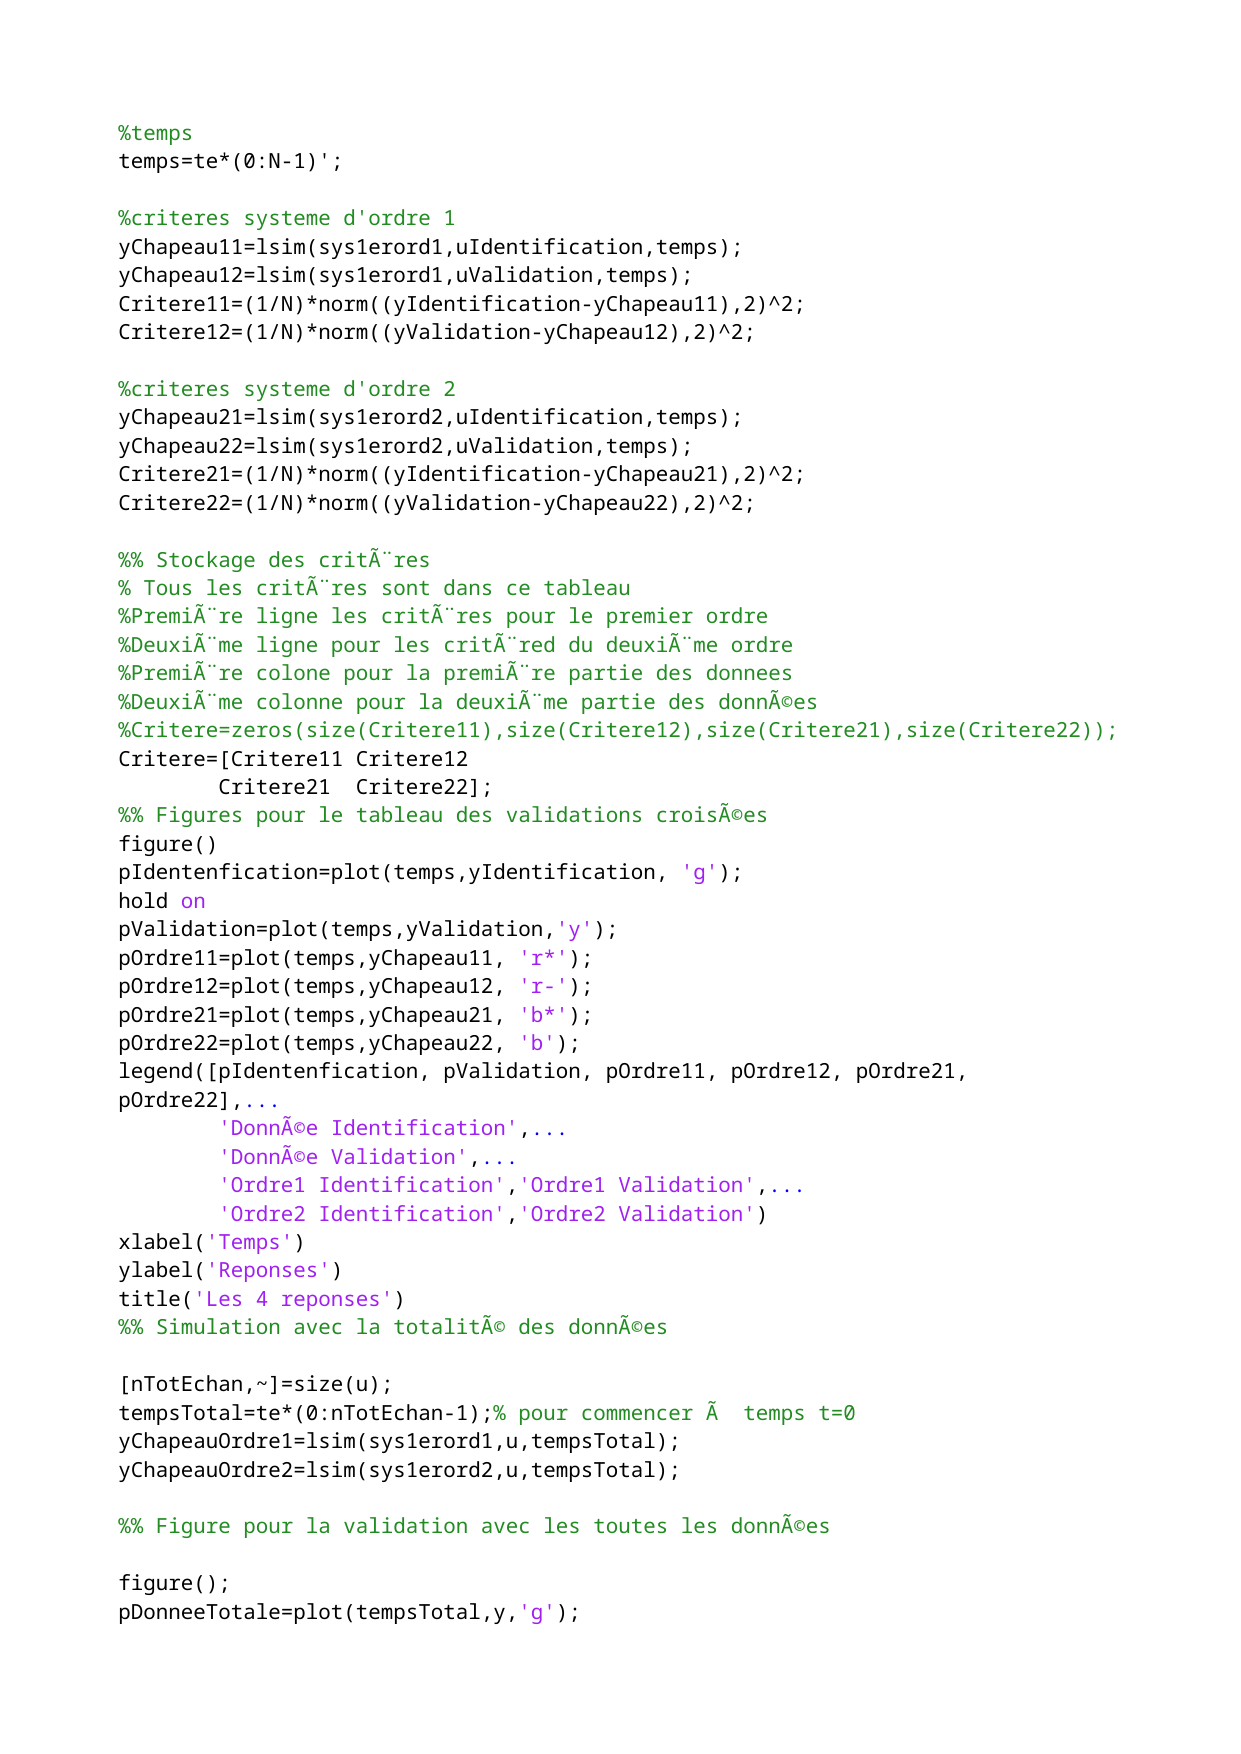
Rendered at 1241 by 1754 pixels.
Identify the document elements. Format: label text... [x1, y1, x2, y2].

text %DeuxiÃ¨me colonne pour la deuxiÃ¨me partie des donnÃ©es [118, 687, 1122, 715]
text yChapeau21=lsim(sys1erord2,uIdentification,temps); [118, 402, 1122, 431]
text pOrdre22=plot(temps,yChapeau22, 'b'); [118, 1028, 1122, 1057]
text title('Les 4 reponses') [118, 1284, 1122, 1312]
text %DeuxiÃ¨me ligne pour les critÃ¨red du deuxiÃ¨me ordre [118, 630, 1122, 658]
text %% Figure pour la validation avec les toutes les donnÃ©es [118, 1512, 1122, 1540]
text Critere21=(1/N)*norm((yIdentification-yChapeau21),2)^2; [118, 459, 1122, 488]
text yChapeauOrdre1=lsim(sys1erord1,u,tempsTotal); [118, 1426, 1122, 1455]
text %% Simulation avec la totalitÃ© des donnÃ©es [118, 1312, 1122, 1341]
text pDonneeTotale=plot(tempsTotal,y,'g'); [118, 1597, 1122, 1625]
text tempsTotal=te*(0:nTotEchan-1);% pour commencer Ã temps t=0 [118, 1398, 1122, 1426]
text %temps [118, 118, 1122, 147]
text %Critere=zeros(size(Critere11),size(Critere12),size(Critere21),size(Critere22)); [118, 715, 1122, 744]
text pOrdre11=plot(temps,yChapeau11, 'r*'); [118, 943, 1122, 971]
text Critere12=(1/N)*norm((yValidation-yChapeau12),2)^2; [118, 317, 1122, 346]
text %% Stockage des critÃ¨res [118, 545, 1122, 573]
text Critere11=(1/N)*norm((yIdentification-yChapeau11),2)^2; [118, 289, 1122, 317]
text yChapeau11=lsim(sys1erord1,uIdentification,temps); [118, 232, 1122, 260]
text pValidation=plot(temps,yValidation,'y'); [118, 914, 1122, 943]
text hold on [118, 886, 1122, 914]
text figure(); [118, 1568, 1122, 1597]
text figure() [118, 829, 1122, 857]
text %PremiÃ¨re colone pour la premiÃ¨re partie des donnees [118, 658, 1122, 687]
text %criteres systeme d'ordre 1 [118, 203, 1122, 232]
text Critere=[Critere11 Critere12 [118, 744, 1122, 772]
text %criteres systeme d'ordre 2 [118, 374, 1122, 402]
text 'DonnÃ©e Identification',... [118, 1113, 1122, 1142]
text ylabel('Reponses') [118, 1256, 1122, 1284]
text 'Ordre2 Identification','Ordre2 Validation') [118, 1199, 1122, 1227]
text yChapeau12=lsim(sys1erord1,uValidation,temps); [118, 260, 1122, 289]
text pIdentenfication=plot(temps,yIdentification, 'g'); [118, 857, 1122, 886]
text 'Ordre1 Identification','Ordre1 Validation',... [118, 1170, 1122, 1199]
text % Tous les critÃ¨res sont dans ce tableau [118, 573, 1122, 602]
text temps=te*(0:N-1)'; [118, 147, 1122, 175]
text Critere21 Critere22]; [118, 772, 1122, 801]
text %% Figures pour le tableau des validations croisÃ©es [118, 801, 1122, 829]
text [nTotEchan,~]=size(u); [118, 1369, 1122, 1398]
text %PremiÃ¨re ligne les critÃ¨res pour le premier ordre [118, 602, 1122, 630]
text 'DonnÃ©e Validation',... [118, 1142, 1122, 1170]
text legend([pIdentenfication, pValidation, pOrdre11, pOrdre12, pOrdre21, pOrdre22],... [118, 1057, 1122, 1113]
text pOrdre21=plot(temps,yChapeau21, 'b*'); [118, 1000, 1122, 1028]
text yChapeauOrdre2=lsim(sys1erord2,u,tempsTotal); [118, 1455, 1122, 1483]
text pOrdre12=plot(temps,yChapeau12, 'r-'); [118, 971, 1122, 1000]
text Critere22=(1/N)*norm((yValidation-yChapeau22),2)^2; [118, 488, 1122, 516]
text yChapeau22=lsim(sys1erord2,uValidation,temps); [118, 431, 1122, 459]
text xlabel('Temps') [118, 1227, 1122, 1256]
